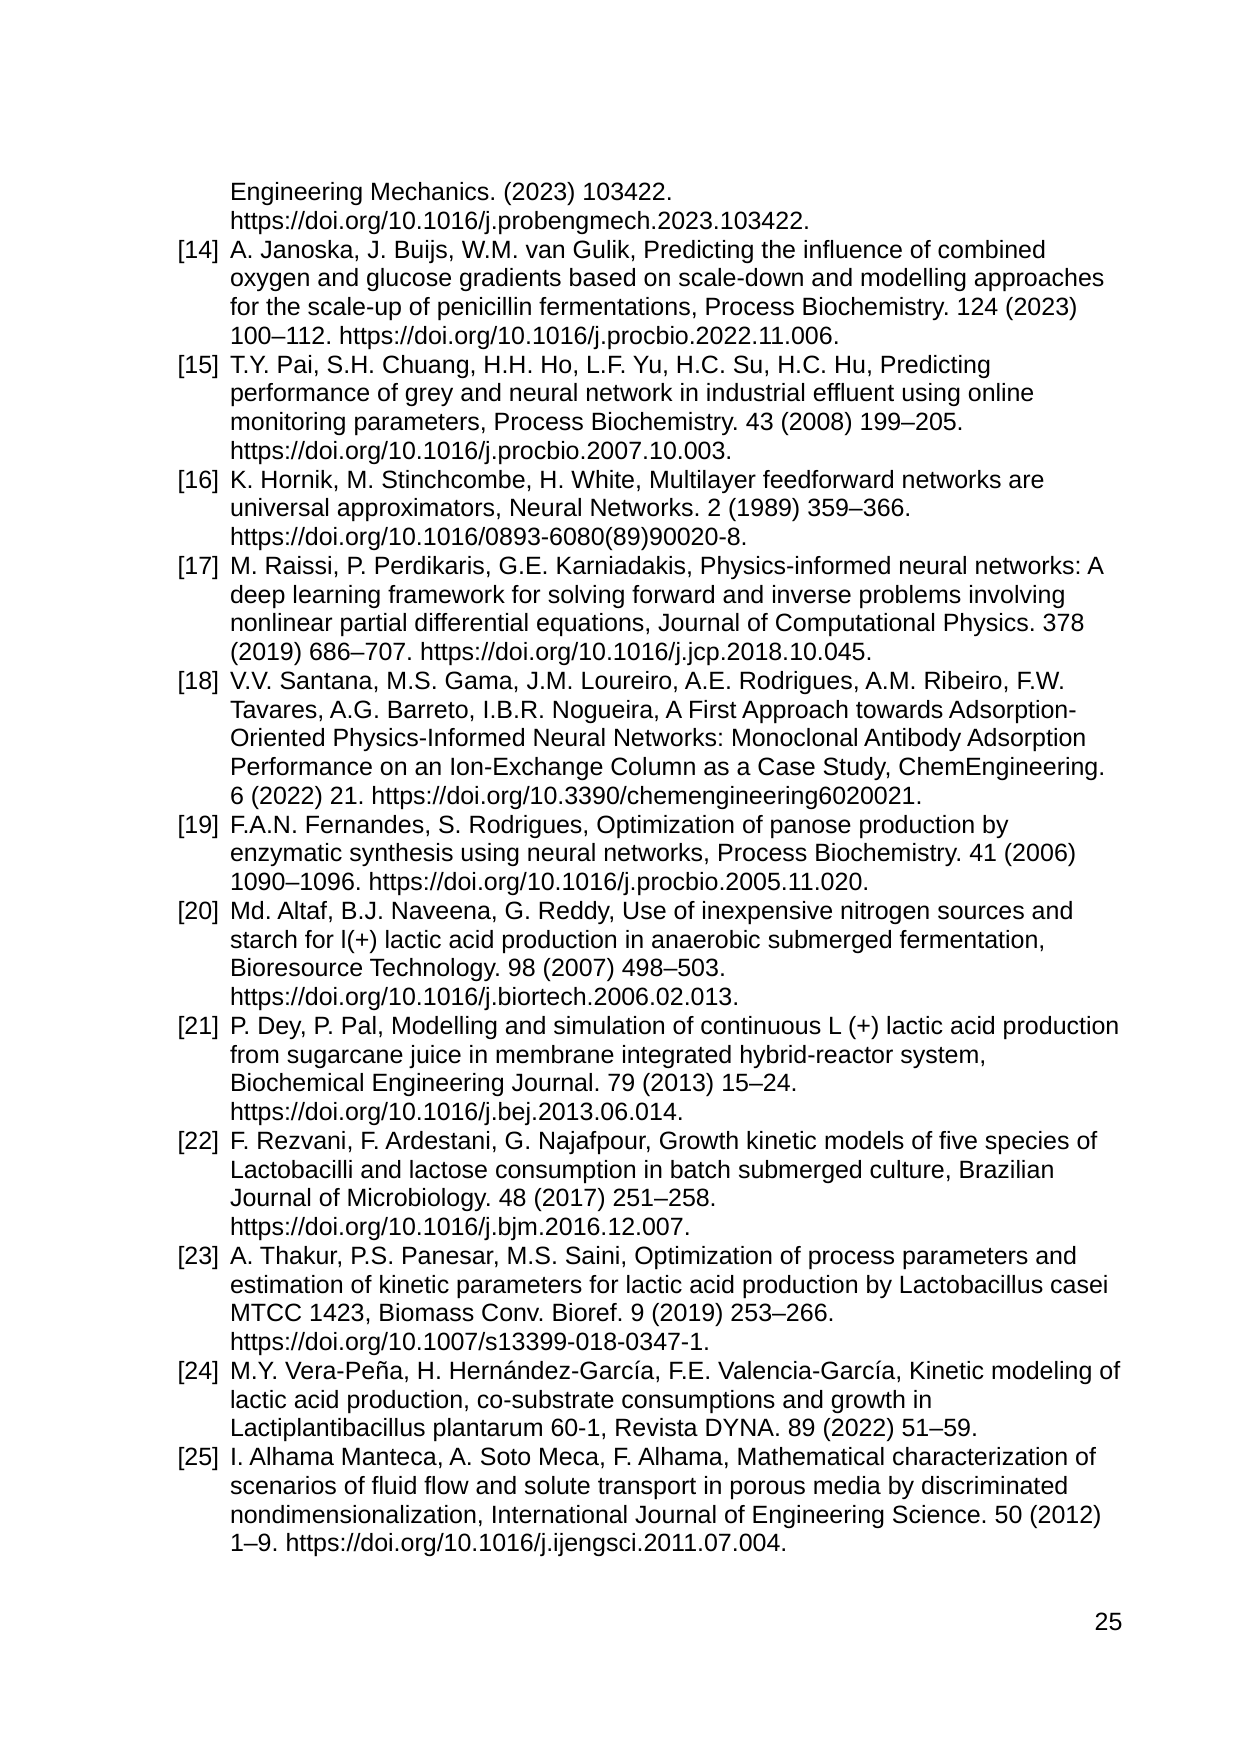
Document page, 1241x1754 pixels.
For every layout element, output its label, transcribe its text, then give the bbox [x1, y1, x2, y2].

text [19] F.A.N. Fernandes, S. Rodrigues, Optimization of panose production by enzymatic synthesis using neural networks, Process Biochemistry. 41 (2006) 1090–1096. https://doi.org/10.1016/j.procbio.2005.11.020. [177, 810, 1122, 896]
text [20] Md. Altaf, B.J. Naveena, G. Reddy, Use of inexpensive nitrogen sources and starch for l(+) lactic acid production in anaerobic submerged fermentation, Bioresource Technology. 98 (2007) 498–503. https://doi.org/10.1016/j.biortech.2006.02.013. [177, 896, 1122, 1011]
text [16] K. Hornik, M. Stinchcombe, H. White, Multilayer feedforward networks are universal approximators, Neural Networks. 2 (1989) 359–366. https://doi.org/10.1016/0893-6080(89)90020-8. [177, 465, 1122, 551]
text [23] A. Thakur, P.S. Panesar, M.S. Saini, Optimization of process parameters and estimation of kinetic parameters for lactic acid production by Lactobacillus casei MTCC 1423, Biomass Conv. Bioref. 9 (2019) 253–266. https://doi.org/10.1007/s13399-018-0347-1. [177, 1241, 1122, 1356]
text Engineering Mechanics. (2023) 103422. https://doi.org/10.1016/j.probengmech.2023.103422. [177, 177, 1122, 235]
text [18] V.V. Santana, M.S. Gama, J.M. Loureiro, A.E. Rodrigues, A.M. Ribeiro, F.W. Tavares, A.G. Barreto, I.B.R. Nogueira, A First Approach towards Adsorption-Oriented Physics-Informed Neural Networks: Monoclonal Antibody Adsorption Performance on an Ion-Exchange Column as a Case Study, ChemEngineering. 6 (2022) 21. https://doi.org/10.3390/chemengineering6020021. [177, 666, 1122, 810]
text [14] A. Janoska, J. Buijs, W.M. van Gulik, Predicting the influence of combined oxygen and glucose gradients based on scale-down and modelling approaches for the scale-up of penicillin fermentations, Process Biochemistry. 124 (2023) 100–112. https://doi.org/10.1016/j.procbio.2022.11.006. [177, 235, 1122, 350]
text [24] M.Y. Vera-Peña, H. Hernández-García, F.E. Valencia-García, Kinetic modeling of lactic acid production, co-substrate consumptions and growth in Lactiplantibacillus plantarum 60-1, Revista DYNA. 89 (2022) 51–59. [177, 1356, 1122, 1442]
text [25] I. Alhama Manteca, A. Soto Meca, F. Alhama, Mathematical characterization of scenarios of fluid flow and solute transport in porous media by discriminated nondimensionalization, International Journal of Engineering Science. 50 (2012) 1–9. https://doi.org/10.1016/j.ijengsci.2011.07.004. [177, 1442, 1122, 1557]
text [21] P. Dey, P. Pal, Modelling and simulation of continuous L (+) lactic acid production from sugarcane juice in membrane integrated hybrid-reactor system, Biochemical Engineering Journal. 79 (2013) 15–24. https://doi.org/10.1016/j.bej.2013.06.014. [177, 1011, 1122, 1126]
text [15] T.Y. Pai, S.H. Chuang, H.H. Ho, L.F. Yu, H.C. Su, H.C. Hu, Predicting performance of grey and neural network in industrial effluent using online monitoring parameters, Process Biochemistry. 43 (2008) 199–205. https://doi.org/10.1016/j.procbio.2007.10.003. [177, 350, 1122, 465]
text [22] F. Rezvani, F. Ardestani, G. Najafpour, Growth kinetic models of five species of Lactobacilli and lactose consumption in batch submerged culture, Brazilian Journal of Microbiology. 48 (2017) 251–258. https://doi.org/10.1016/j.bjm.2016.12.007. [177, 1126, 1122, 1241]
text [17] M. Raissi, P. Perdikaris, G.E. Karniadakis, Physics-informed neural networks: A deep learning framework for solving forward and inverse problems involving nonlinear partial differential equations, Journal of Computational Physics. 378 (2019) 686–707. https://doi.org/10.1016/j.jcp.2018.10.045. [177, 551, 1122, 666]
